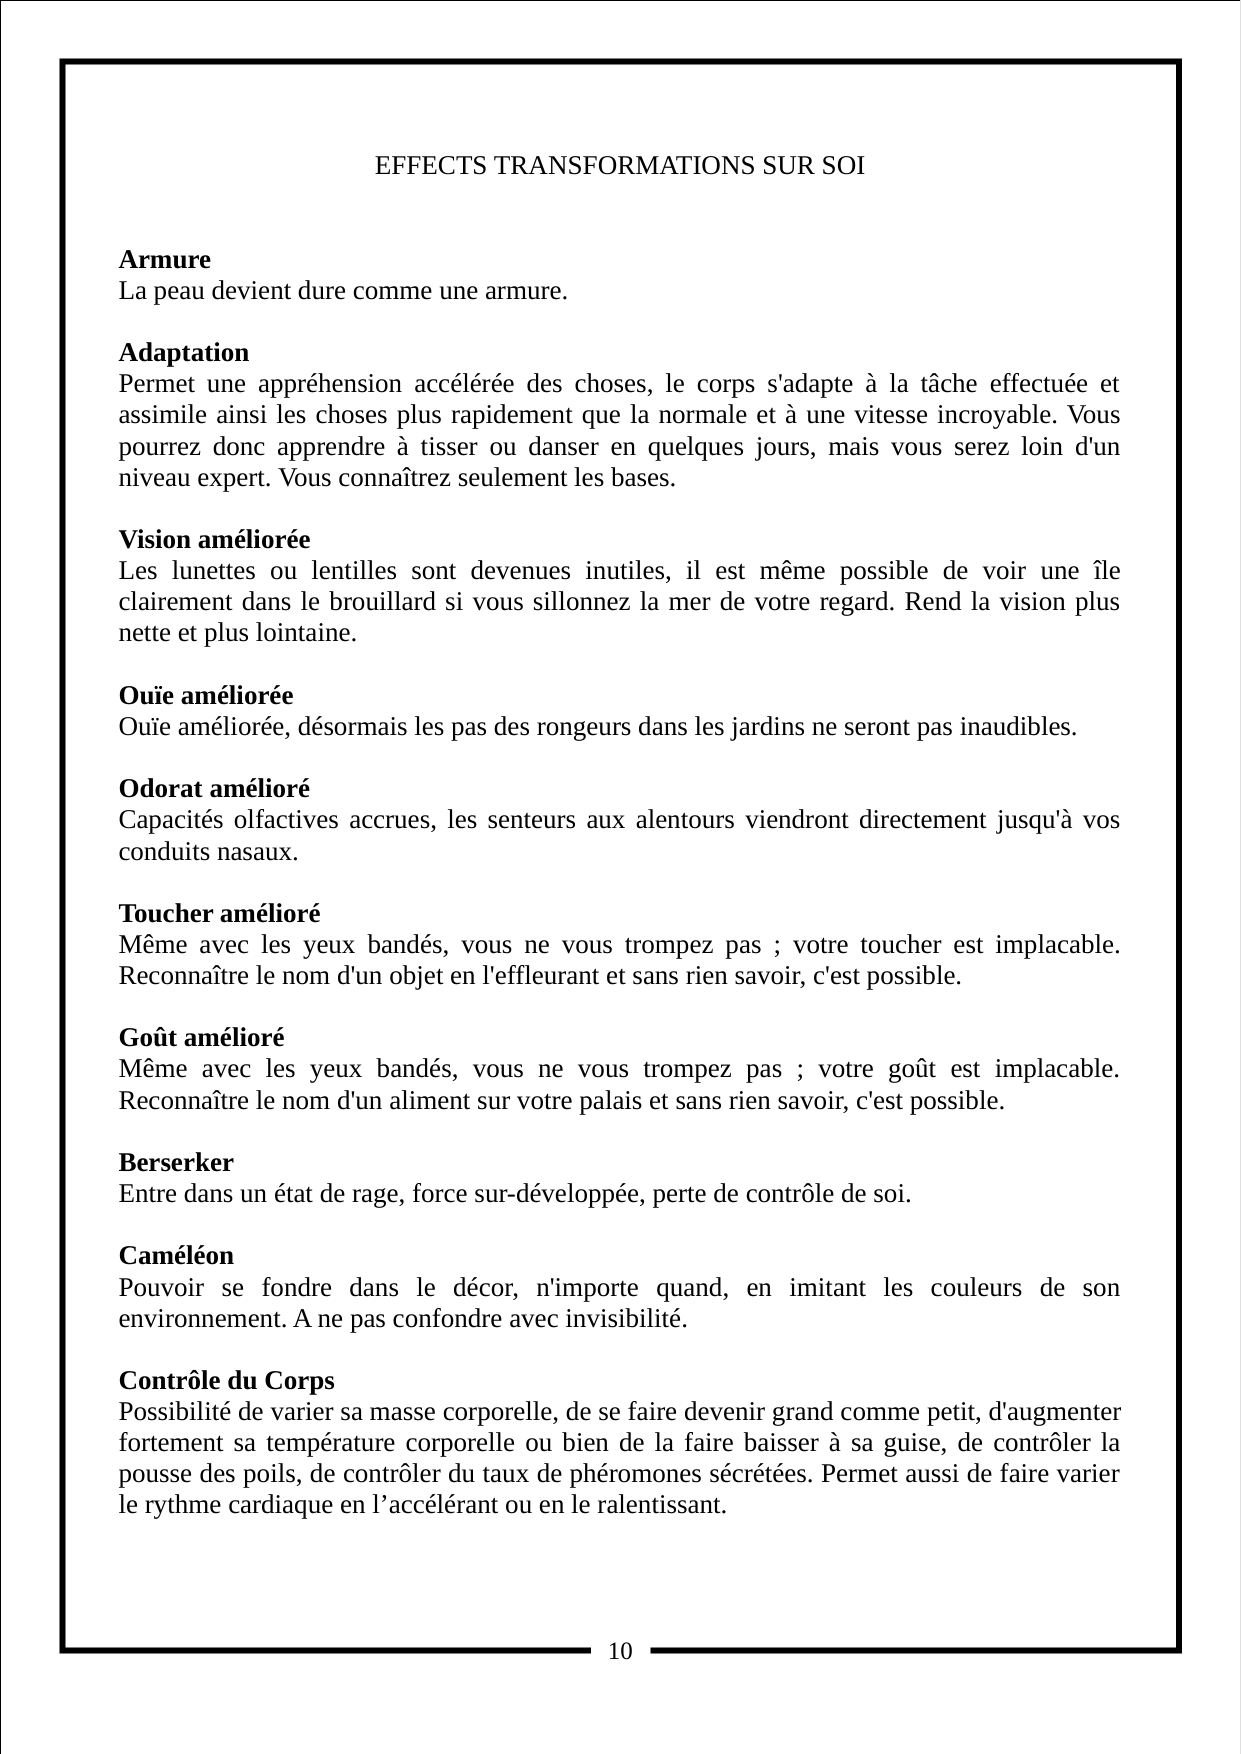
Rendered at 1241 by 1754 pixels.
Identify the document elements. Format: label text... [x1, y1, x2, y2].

text Capacités olfactives accrues, les senteurs aux alentours viendront directement jusqu'à vos conduits nasaux. [118, 803, 1122, 866]
text Adaptation [118, 336, 1122, 367]
text La peau devient dure comme une armure. [118, 274, 1122, 305]
text Caméléon [118, 1239, 1122, 1271]
text Pouvoir se fondre dans le décor, n'importe quand, en imitant les couleurs de son environnement. A ne pas confondre avec invisibilité. [118, 1271, 1122, 1333]
text Vision améliorée [118, 523, 1122, 554]
text Entre dans un état de rage, force sur-développée, perte de contrôle de soi. [118, 1177, 1122, 1208]
text Ouïe améliorée, désormais les pas des rongeurs dans les jardins ne seront pas inaudibles. [118, 710, 1122, 741]
text Berserker [118, 1146, 1122, 1177]
text Possibilité de varier sa masse corporelle, de se faire devenir grand comme petit, d'augmenter fortement sa température corporelle ou bien de la faire baisser à sa guise, de contrôler la pousse des poils, de contrôler du taux de phéromones sécrétées. Permet aussi de faire varier le rythme cardiaque en l’accélérant ou en le ralentissant. [118, 1395, 1122, 1520]
text EFFECTS TRANSFORMATIONS SUR SOI [118, 149, 1122, 181]
text Odorat amélioré [118, 772, 1122, 803]
text Contrôle du Corps [118, 1364, 1122, 1395]
text Ouïe améliorée [118, 679, 1122, 710]
text Même avec les yeux bandés, vous ne vous trompez pas ; votre toucher est implacable. Reconnaître le nom d'un objet en l'effleurant et sans rien savoir, c'est possible. [118, 928, 1122, 990]
text Les lunettes ou lentilles sont devenues inutiles, il est même possible de voir une île clairement dans le brouillard si vous sillonnez la mer de votre regard. Rend la vision plus nette et plus lointaine. [118, 554, 1122, 648]
text Permet une appréhension accélérée des choses, le corps s'adapte à la tâche effectuée et assimile ainsi les choses plus rapidement que la normale et à une vitesse incroyable. Vous pourrez donc apprendre à tisser ou danser en quelques jours, mais vous serez loin d'un niveau expert. Vous connaîtrez seulement les bases. [118, 367, 1122, 492]
text Armure [118, 243, 1122, 274]
picture [1, 1, 1240, 1754]
text Toucher amélioré [118, 897, 1122, 928]
text Même avec les yeux bandés, vous ne vous trompez pas ; votre goût est implacable. Reconnaître le nom d'un aliment sur votre palais et sans rien savoir, c'est possible. [118, 1053, 1122, 1115]
text Goût amélioré [118, 1021, 1122, 1053]
